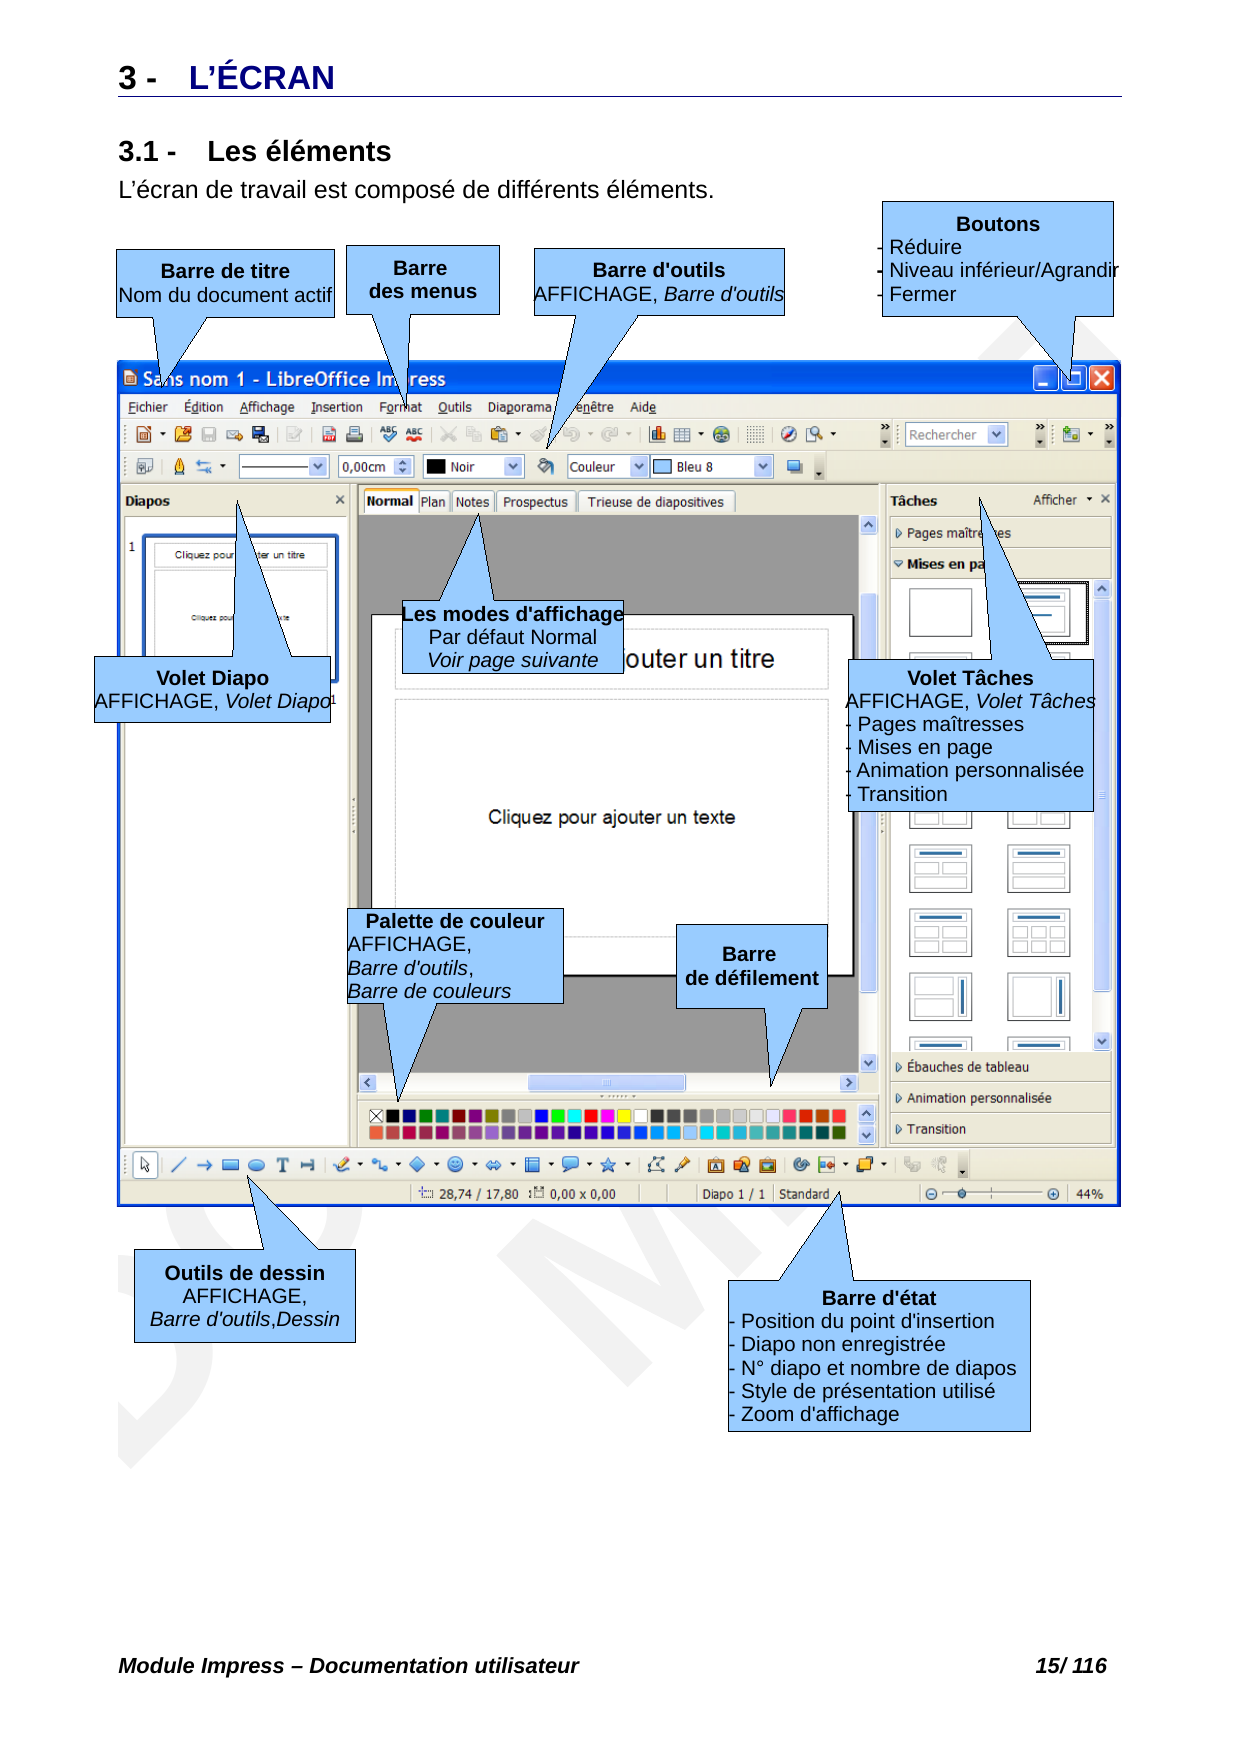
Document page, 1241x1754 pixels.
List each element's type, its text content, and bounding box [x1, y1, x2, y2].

picture [116, 360, 1121, 1207]
text L’écran de travail est composé de différents éléments. [118, 176, 1122, 204]
subtitle Les éléments [118, 135, 1122, 167]
subtitle l’écran [118, 59, 1122, 96]
